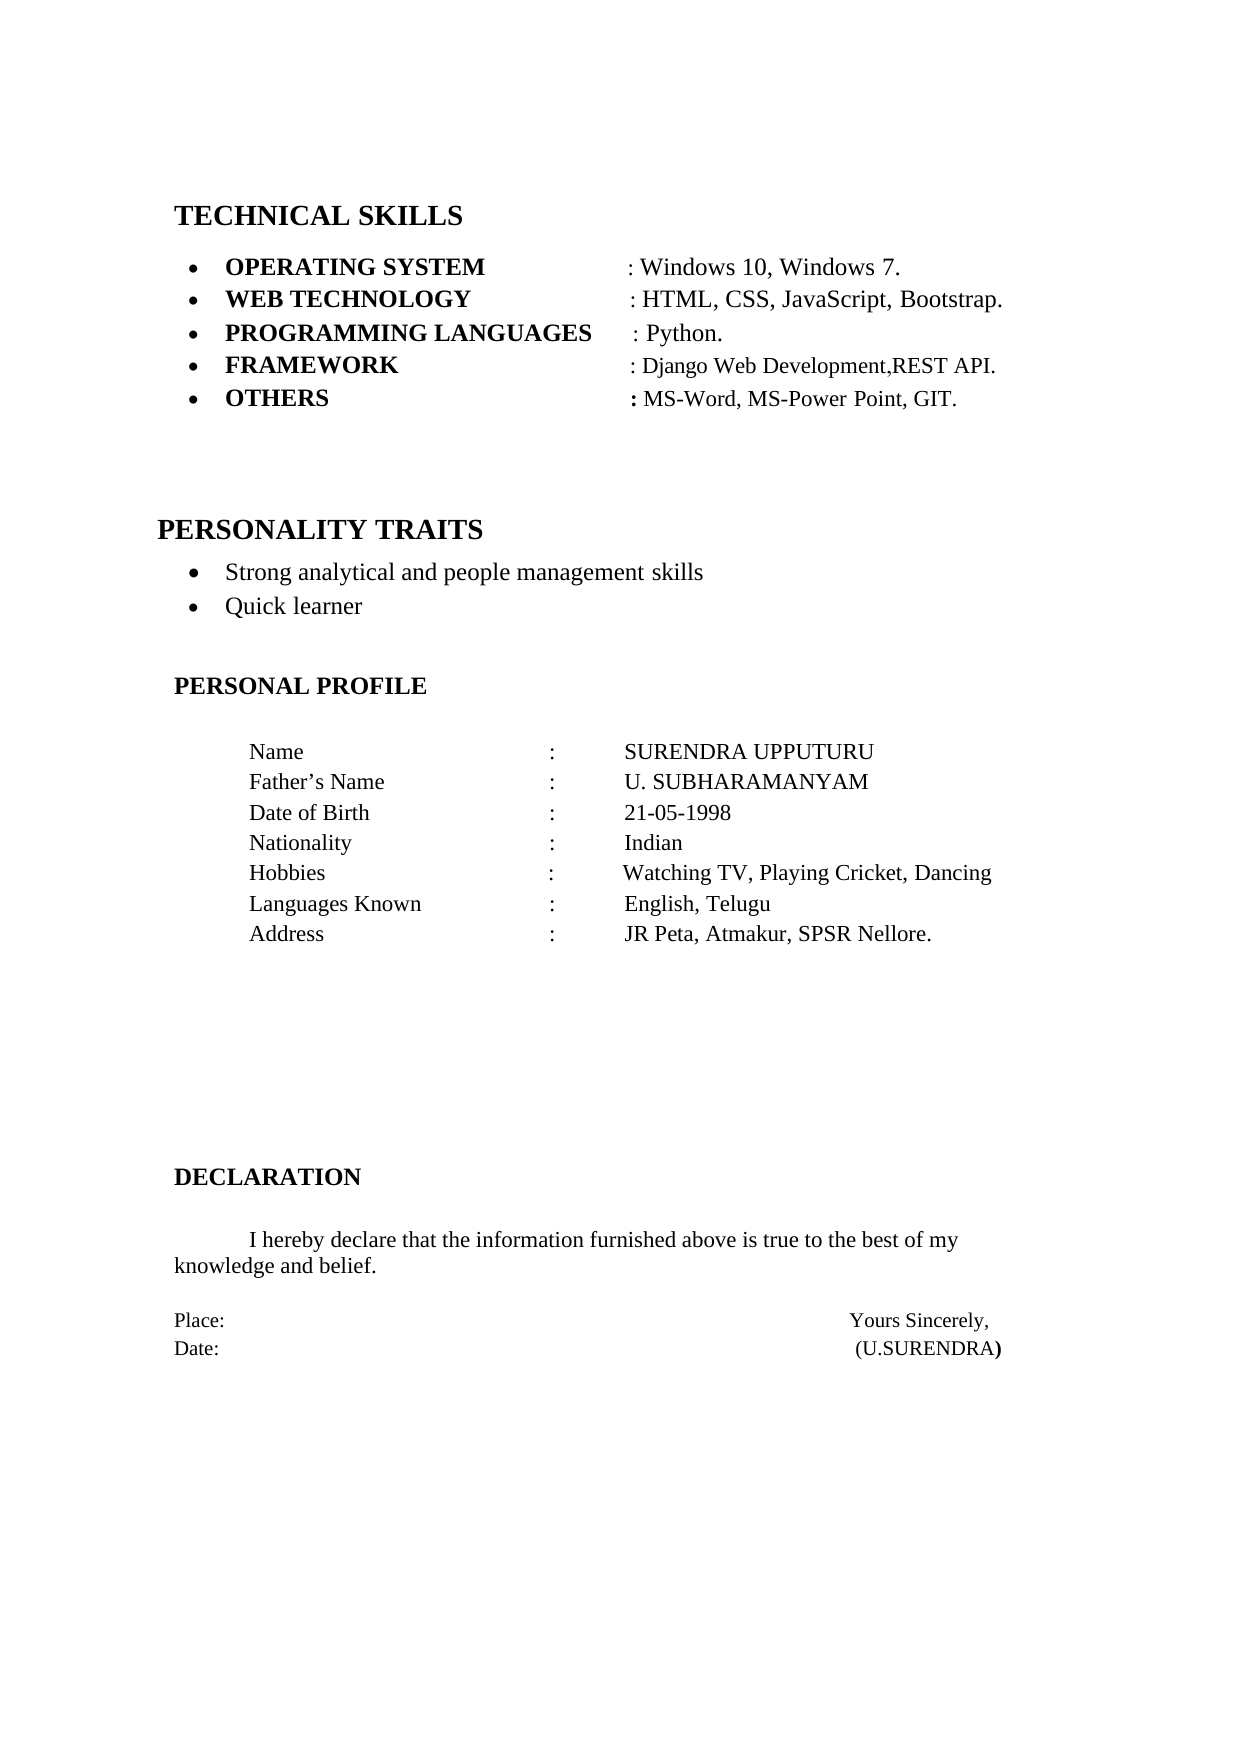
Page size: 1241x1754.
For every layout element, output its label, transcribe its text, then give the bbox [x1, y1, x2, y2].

text Nationality : Indian [249, 828, 1090, 855]
text TECHNICAL SKILLS [167, 198, 1090, 232]
text Address : JR Peta, Atmakur, SPSR Nellore. [249, 919, 1090, 946]
text PERSONAL PROFILE [167, 671, 1090, 700]
text PERSONALITY TRAITS [157, 512, 1090, 546]
text Father’s Name : U. SUBHARAMANYAM [249, 768, 1090, 794]
text DECLARATION [167, 1162, 1090, 1190]
text Languages Known : English, Telugu [249, 889, 1090, 916]
list FRAMEWORK : Django Web Development,REST API. [187, 350, 1090, 379]
text Place: Yours Sincerely, [174, 1308, 1090, 1332]
list OTHERS : MS-Word, MS-Power Point, GIT. [187, 383, 1090, 412]
list Strong analytical and people management skills [187, 557, 1090, 587]
text I hereby declare that the information furnished above is true to the best of my knowledge and belief. [174, 1226, 982, 1278]
list WEB TECHNOLOGY : HTML, CSS, JavaScript, Bootstrap. [187, 284, 1090, 314]
text Date: (U.SURENDRA) [174, 1336, 1090, 1360]
text Date of Birth : 21-05-1998 [249, 798, 1090, 825]
list OPERATING SYSTEM : Windows 10, Windows 7. [187, 252, 1090, 281]
text Hobbies : Watching TV, Playing Cricket, Dancing [249, 859, 1090, 885]
list PROGRAMMING LANGUAGES : Python. [187, 318, 1090, 347]
text Name : SURENDRA UPPUTURU [249, 738, 1090, 764]
list Quick learner [187, 591, 1090, 620]
